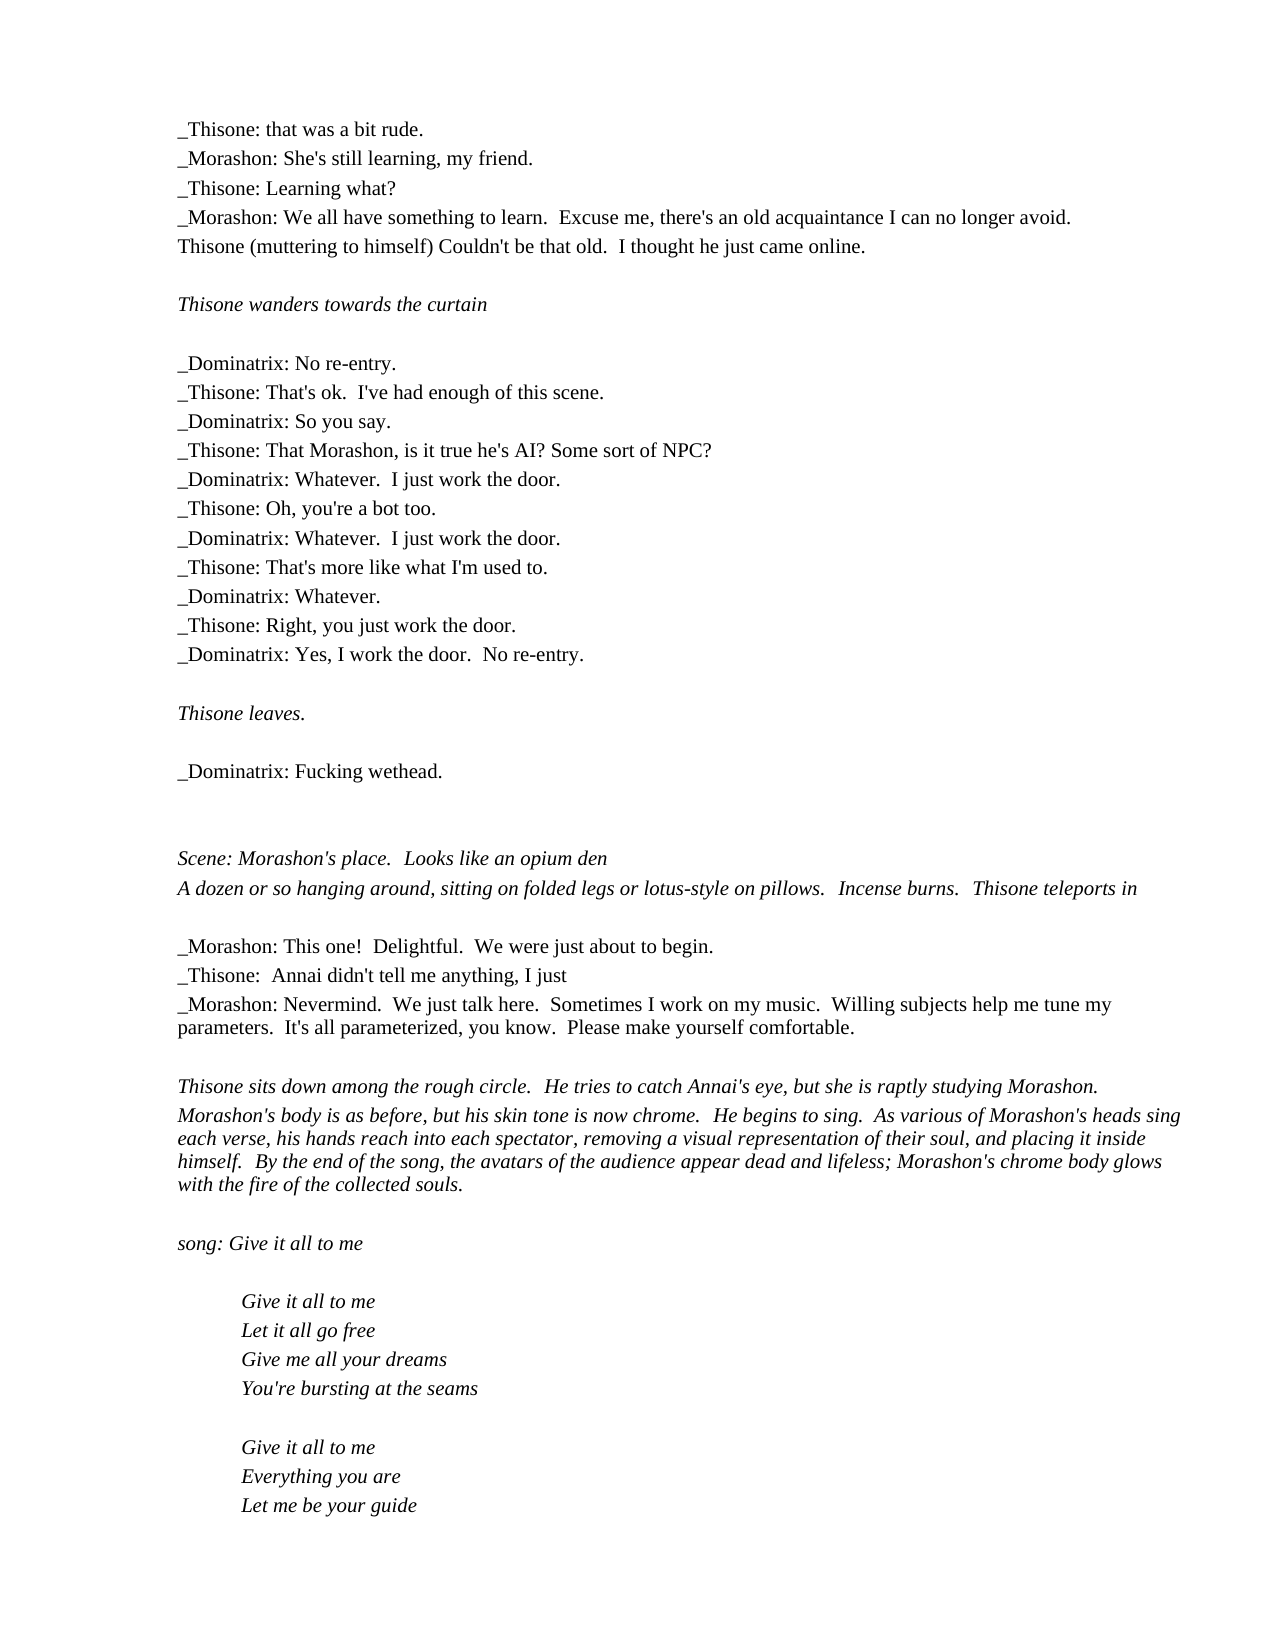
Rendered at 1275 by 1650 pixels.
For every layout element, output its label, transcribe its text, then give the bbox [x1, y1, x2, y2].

text _Dominatrix: No re-entry. [396, 351, 1186, 374]
text _Thisone: That's ok. I've had enough of this scene. [604, 381, 1186, 404]
text song: Give it all to me [365, 1231, 1186, 1254]
text _Thisone: that was a bit rude. [424, 118, 1186, 141]
text _Morashon: Nevermind. We just talk here. Sometimes I work on my music. Willing subjects help me tune my parameters. It's all parameterized, you know. Please make yourself comfortable. [855, 993, 1186, 1039]
text _Thisone: Right, you just work the door. [516, 614, 1186, 637]
text Let me be your guide [419, 1494, 1186, 1517]
text Let it all go free [377, 1319, 1186, 1342]
text _Dominatrix: Whatever. I just work the door. [561, 468, 1186, 491]
text Give it all to me [377, 1436, 1186, 1459]
text _Dominatrix: Whatever. [381, 585, 1186, 608]
text _Thisone: Learning what? [396, 176, 1186, 199]
text Thisone sits down among the rough circle. He tries to catch Annai's eye, but she is raptly studying Morashon. [177, 1074, 1186, 1098]
text Give it all to me [377, 1290, 1186, 1313]
text _Thisone: Oh, you're a bot too. [436, 497, 1186, 520]
text Scene: Morashon's place. Looks like an opium den [609, 847, 1186, 870]
text _Dominatrix: Fucking wethead. [443, 760, 1186, 783]
text _Morashon: She's still learning, my friend. [533, 147, 1186, 170]
text _Dominatrix: Yes, I work the door. No re-entry. [584, 643, 1186, 666]
text You're bursting at the seams [480, 1377, 1186, 1400]
text Give me all your dreams [449, 1348, 1186, 1371]
text Thisone leaves. [307, 701, 1186, 724]
text _Morashon: We all have something to learn. Excuse me, there's an old acquaintance I can no longer avoid. [1071, 206, 1186, 229]
text _Morashon: This one! Delightful. We were just about to begin. [714, 935, 1186, 958]
text Morashon's body is as before, but his skin tone is now chrome. He begins to sing. As various of Morashon's heads sing each verse, his hands reach into each spectator, removing a visual representation of their soul, and placing it inside himself. By the end of the song, the avatars of the audience appear dead and lifeless; Morashon's chrome body glows with the fire of the collected souls. [465, 1104, 1186, 1196]
text Thisone (muttering to himself) Couldn't be that old. I thought he just came online. [866, 235, 1186, 258]
text _Thisone: That's more like what I'm used to. [548, 556, 1186, 579]
text _Thisone: Annai didn't tell me anything, I just [567, 964, 1186, 987]
text Thisone wanders towards the curtain [489, 293, 1186, 316]
text _Dominatrix: So you say. [391, 410, 1186, 433]
text _Dominatrix: Whatever. I just work the door. [561, 526, 1186, 549]
text Everything you are [402, 1465, 1186, 1488]
text _Thisone: That Morashon, is it true he's AI? Some sort of NPC? [712, 439, 1186, 462]
